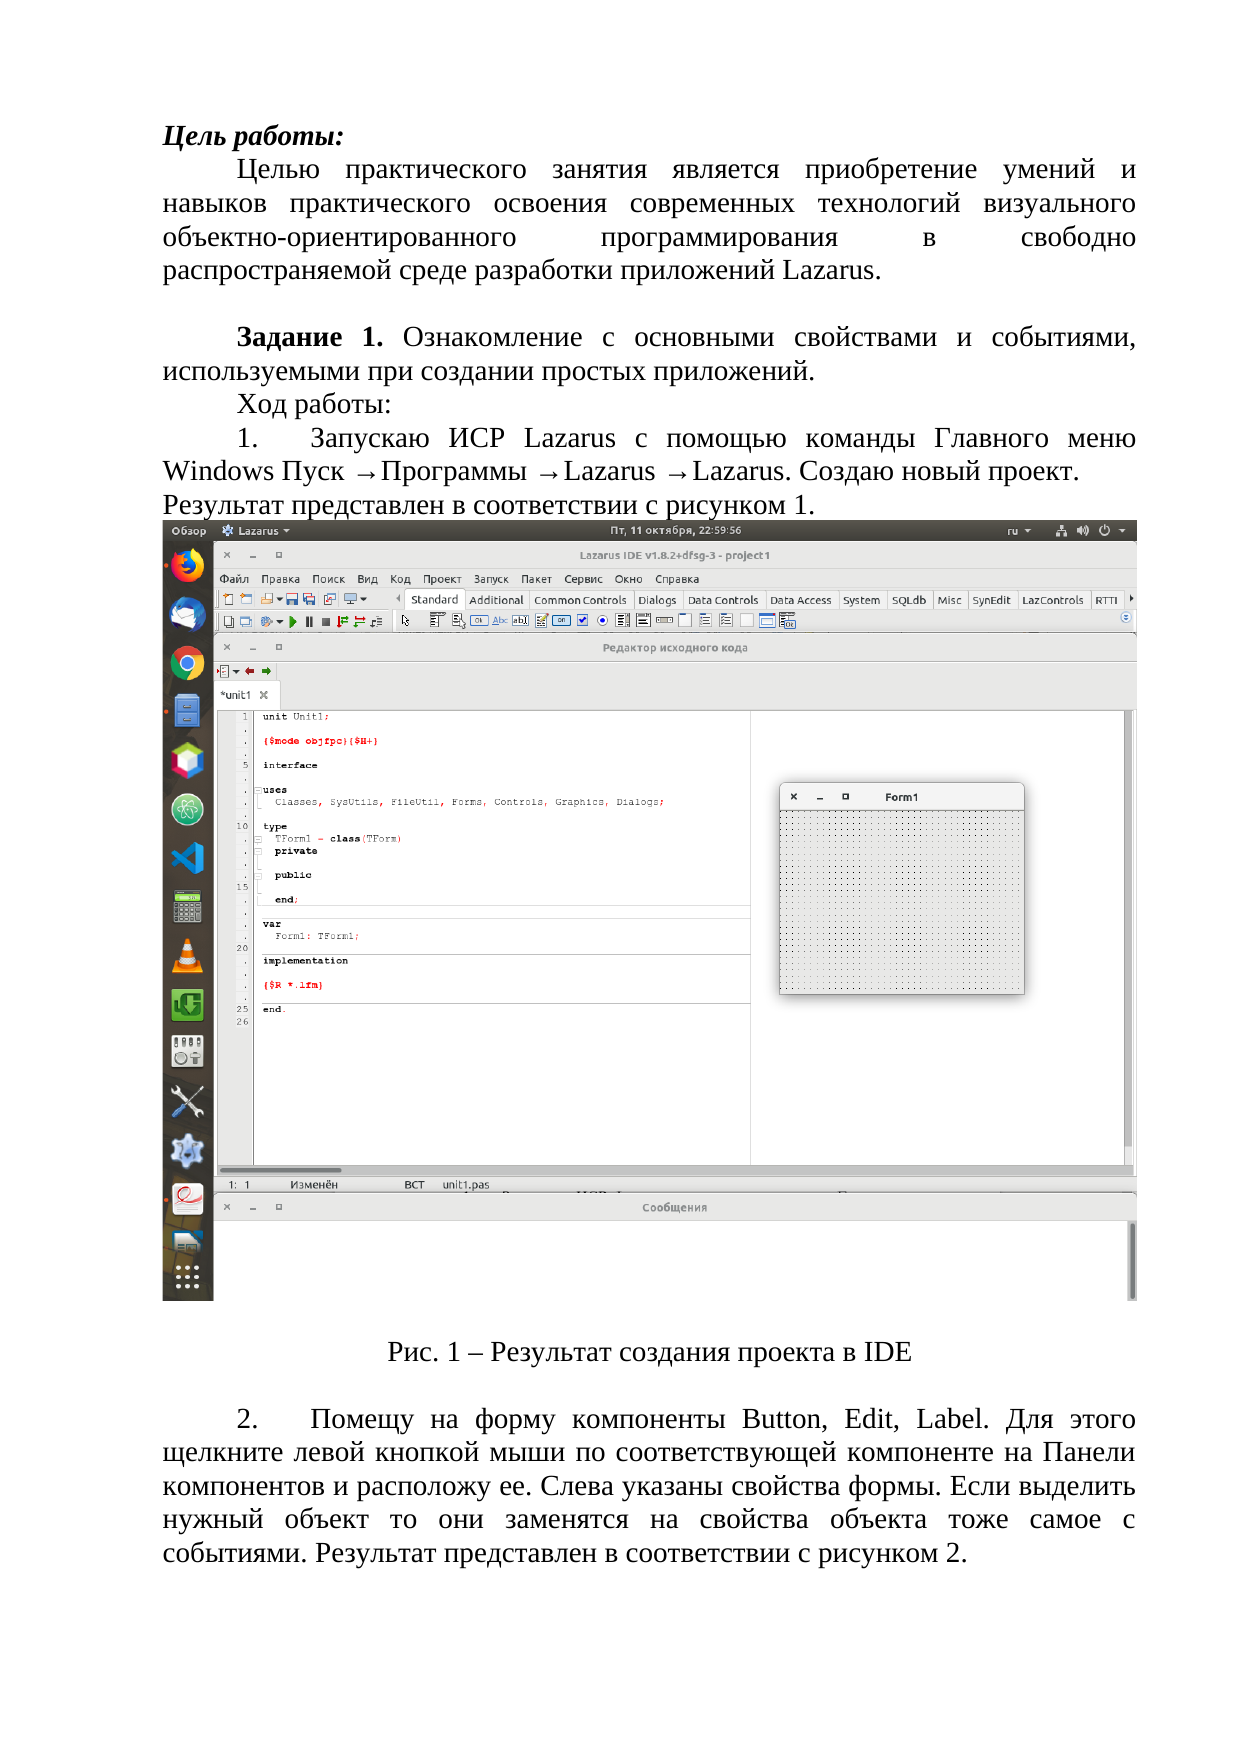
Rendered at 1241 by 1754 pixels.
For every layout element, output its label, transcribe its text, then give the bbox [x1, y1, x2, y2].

text Результат представлен в соответствии с рисунком 1. [162, 487, 1137, 520]
list Рис. 1 – Результат создания проекта в IDE [162, 1334, 1137, 1367]
list Помещу на форму компоненты Button, Edit, Label. Для этого щелкните левой кнопкой мыши по соответствующей компоненте на Панели компонентов и расположу ее. Слева указаны свойства формы. Если выделить нужный объект то они заменятся на свойства объекта тоже самое с событиями. Результат представлен в соответствии с рисунком 2. [162, 1401, 1137, 1568]
list Запускаю ИСР Lazarus с помощью команды Главного меню Windows Пуск →Программы →Lazarus →Lazarus. Создаю новый проект. [162, 420, 1137, 487]
picture [162, 520, 1137, 1301]
text Целью практического занятия является приобретение умений и навыков практического освоения современных технологий визуального объектно-ориентированного программирования в свободно распространяемой среде разработки приложений Lazarus. [162, 152, 1137, 286]
text Задание 1. Ознакомление с основными свойствами и событиями, используемыми при создании простых приложений. [162, 319, 1137, 386]
text Ход работы: [162, 386, 1137, 420]
text Цель работы: [162, 118, 1137, 152]
